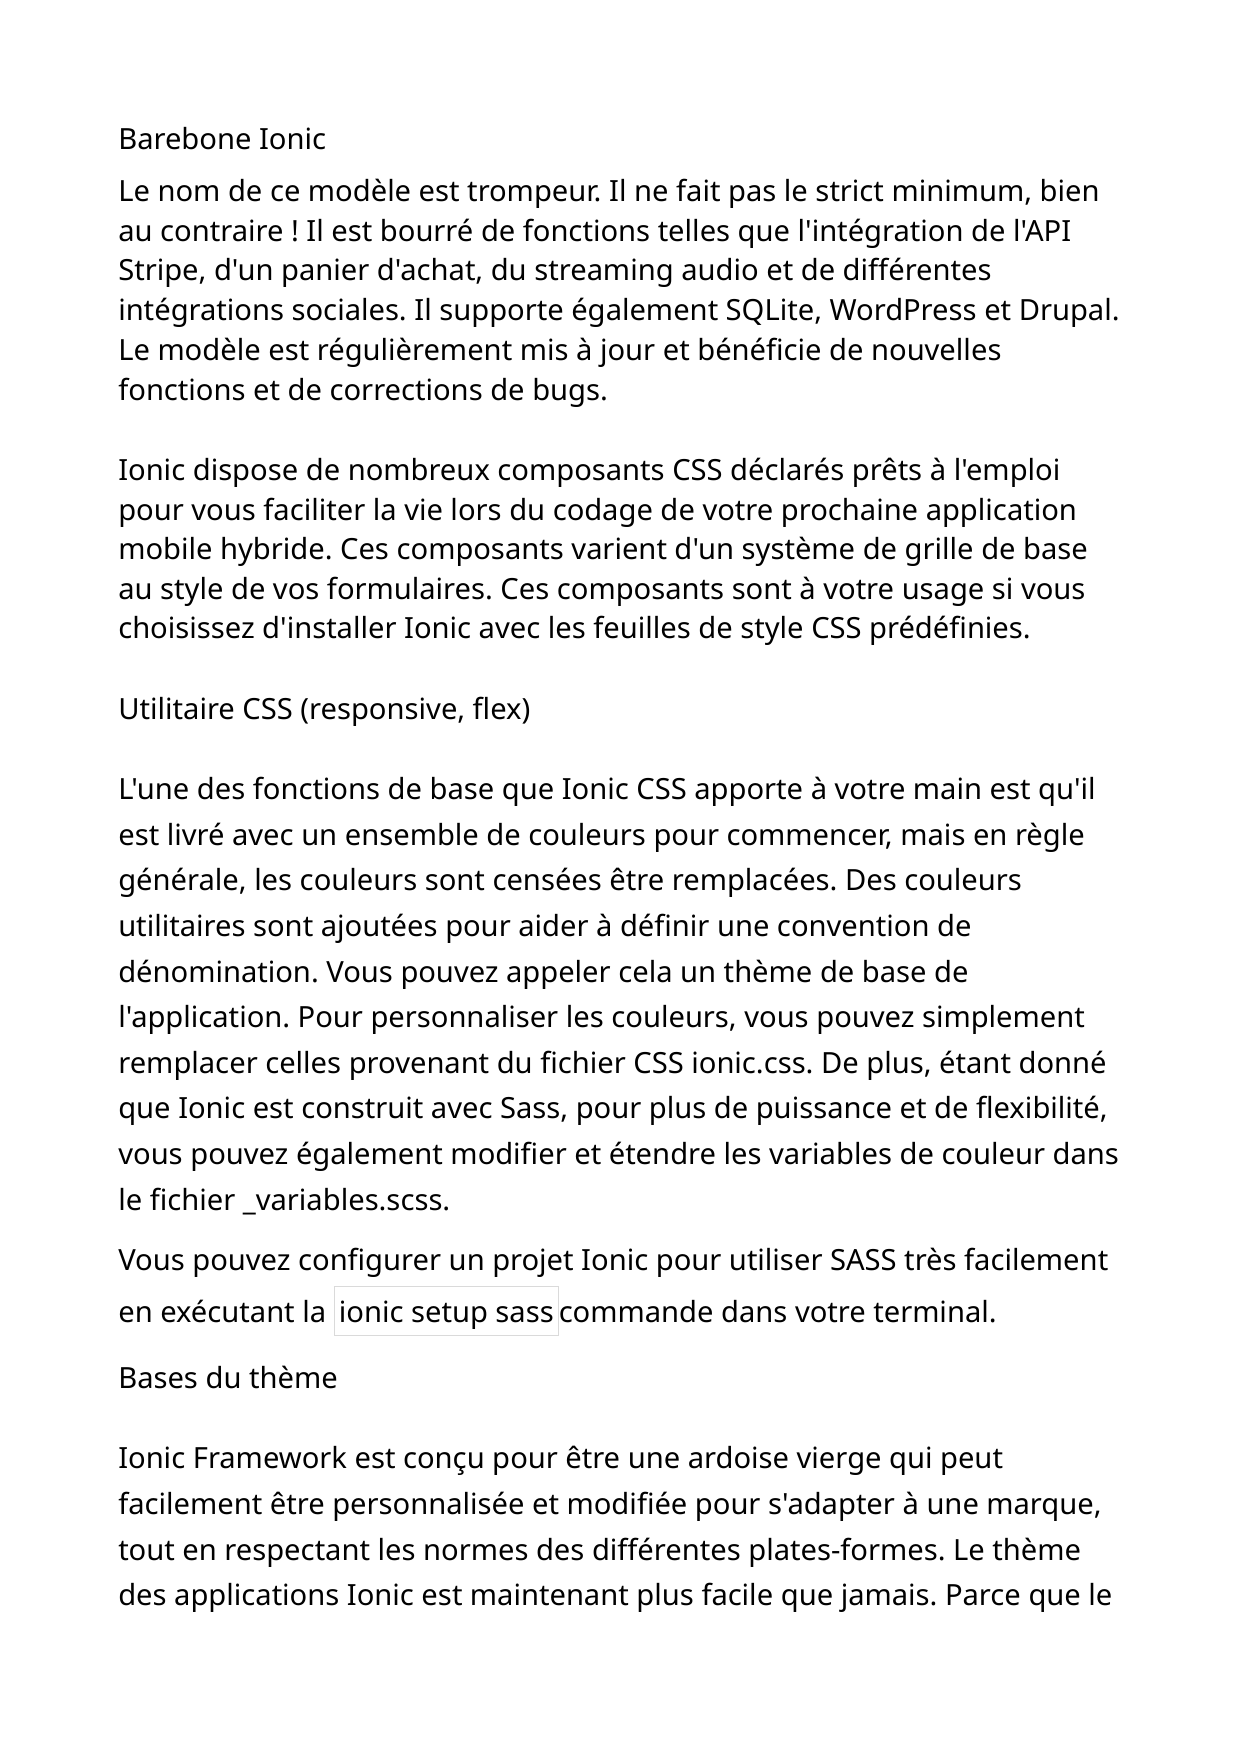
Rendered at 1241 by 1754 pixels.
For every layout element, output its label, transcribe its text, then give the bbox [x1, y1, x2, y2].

subtitle Bases du thème [118, 1357, 1122, 1397]
text Le nom de ce modèle est trompeur. Il ne fait pas le strict minimum, bien au contraire ! Il est bourré de fonctions telles que l'intégration de l'API Stripe, d'un panier d'achat, du streaming audio et de différentes intégrations sociales. Il supporte également SQLite, WordPress et Drupal. Le modèle est régulièrement mis à jour et bénéficie de nouvelles fonctions et de corrections de bugs. [118, 170, 1122, 408]
text Ionic dispose de nombreux composants CSS déclarés prêts à l'emploi pour vous faciliter la vie lors du codage de votre prochaine application mobile hybride. Ces composants varient d'un système de grille de base au style de vos formulaires. Ces composants sont à votre usage si vous choisissez d'installer Ionic avec les feuilles de style CSS prédéfinies. [118, 449, 1122, 647]
subtitle Barebone Ionic [118, 118, 1122, 158]
text Vous pouvez configurer un projet Ionic pour utiliser SASS très facilement en exécutant la ionic setup sasscommande dans votre terminal. [118, 1239, 1122, 1336]
text L'une des fonctions de base que Ionic CSS apporte à votre main est qu'il est livré avec un ensemble de couleurs pour commencer, mais en règle générale, les couleurs sont censées être remplacées. Des couleurs utilitaires sont ajoutées pour aider à définir une convention de dénomination. Vous pouvez appeler cela un thème de base de l'application. Pour personnaliser les couleurs, vous pouvez simplement remplacer celles provenant du fichier CSS ionic.css. De plus, étant donné que Ionic est construit avec Sass, pour plus de puissance et de flexibilité, vous pouvez également modifier et étendre les variables de couleur dans le fichier _variables.scss. [118, 768, 1122, 1219]
text Utilitaire CSS (responsive, flex) [118, 688, 1122, 728]
text Ionic Framework est conçu pour être une ardoise vierge qui peut facilement être personnalisée et modifiée pour s'adapter à une marque, tout en respectant les normes des différentes plates-formes. Le thème des applications Ionic est maintenant plus facile que jamais. Parce que le [118, 1438, 1122, 1614]
